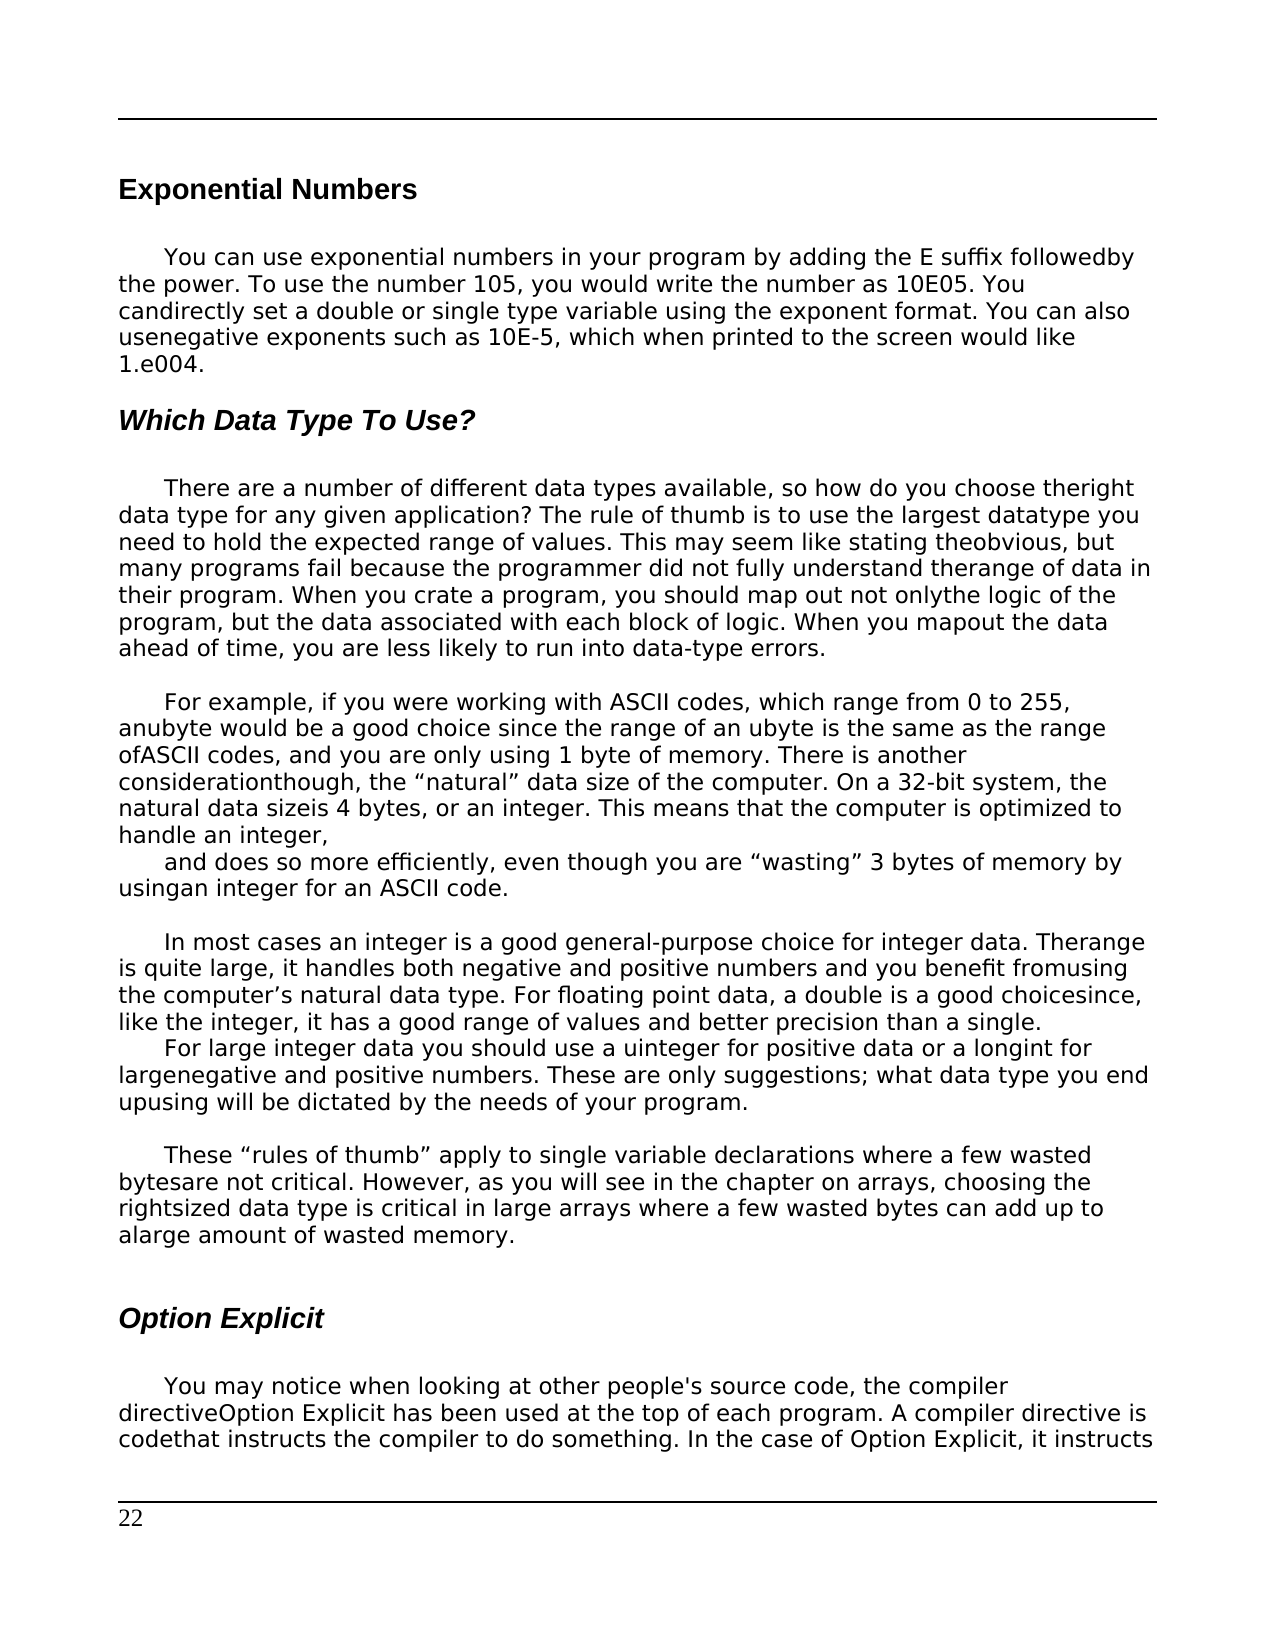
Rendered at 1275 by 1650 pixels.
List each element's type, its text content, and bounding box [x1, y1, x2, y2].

text In most cases an integer is a good general-purpose choice for integer data. Therange is quite large, it handles both negative and positive numbers and you benefit fromusing the computer’s natural data type. For floating point data, a double is a good choicesince, like the integer, it has a good range of values and better precision than a single. [118, 929, 1157, 1036]
subtitle Which Data Type To Use? [118, 403, 1157, 436]
text You may notice when looking at other people's source code, the compiler directiveOption Explicit has been used at the top of each program. A compiler directive is codethat instructs the compiler to do something. In the case of Option Explicit, it instructs [118, 1373, 1157, 1453]
subtitle Option Explicit [118, 1301, 1157, 1334]
text These “rules of thumb” apply to single variable declarations where a few wasted bytesare not critical. However, as you will see in the chapter on arrays, choosing the rightsized data type is critical in large arrays where a few wasted bytes can add up to alarge amount of wasted memory. [118, 1142, 1157, 1249]
text For example, if you were working with ASCII codes, which range from 0 to 255, anubyte would be a good choice since the range of an ubyte is the same as the range ofASCII codes, and you are only using 1 byte of memory. There is another considerationthough, the “natural” data size of the computer. On a 32-bit system, the natural data sizeis 4 bytes, or an integer. This means that the computer is optimized to handle an integer, [118, 689, 1157, 849]
text and does so more efficiently, even though you are “wasting” 3 bytes of memory by usingan integer for an ASCII code. [118, 849, 1157, 902]
subtitle Exponential Numbers [118, 172, 1157, 205]
text You can use exponential numbers in your program by adding the E suffix followedby the power. To use the number 105, you would write the number as 10E05. You candirectly set a double or single type variable using the exponent format. You can also usenegative exponents such as 10E-5, which when printed to the screen would like 1.e004. [118, 244, 1157, 378]
text For large integer data you should use a uinteger for positive data or a longint for largenegative and positive numbers. These are only suggestions; what data type you end upusing will be dictated by the needs of your program. [118, 1036, 1157, 1116]
text There are a number of different data types available, so how do you choose theright data type for any given application? The rule of thumb is to use the largest datatype you need to hold the expected range of values. This may seem like stating theobvious, but many programs fail because the programmer did not fully understand therange of data in their program. When you crate a program, you should map out not onlythe logic of the program, but the data associated with each block of logic. When you mapout the data ahead of time, you are less likely to run into data-type errors. [118, 476, 1157, 662]
